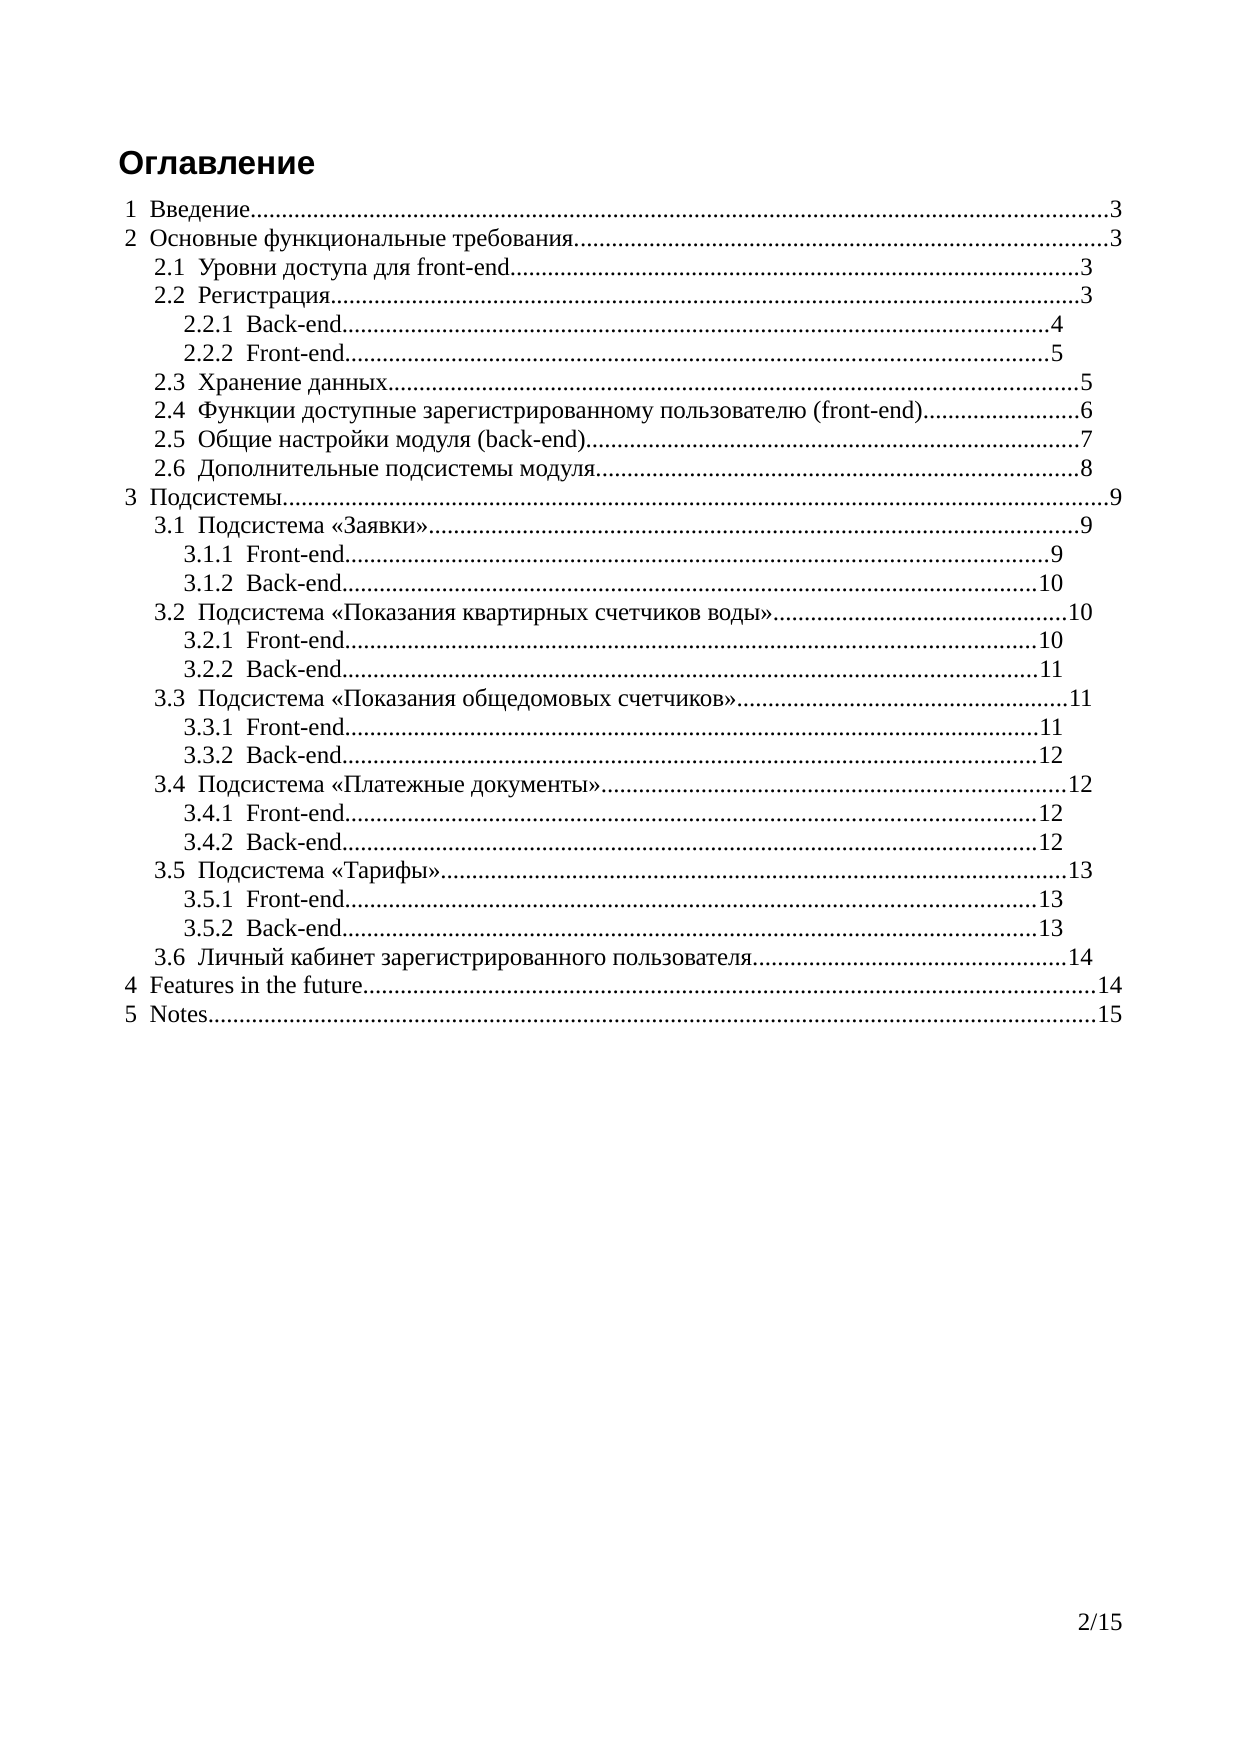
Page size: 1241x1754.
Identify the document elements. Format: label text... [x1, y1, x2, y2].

text 1 Введение. 3 [118, 194, 1122, 223]
text 5 Notes. 15 [118, 999, 1122, 1028]
text 3.5.2 Back-end. 13 [177, 913, 1122, 942]
text 2.4 Функции доступные зарегистрированному пользователю (front-end). 6 [148, 395, 1122, 424]
text 2.2.2 Front-end. 5 [177, 338, 1122, 367]
text 3.2.2 Back-end. 11 [177, 654, 1122, 683]
text 3.1 Подсистема «Заявки» 9 [148, 510, 1122, 539]
text 2.2 Регистрация. 3 [148, 280, 1122, 309]
text 2.5 Общие настройки модуля (back-end). 7 [148, 424, 1122, 453]
text 3.3.1 Front-end. 11 [177, 712, 1122, 740]
text 2.2.1 Back-end. 4 [177, 309, 1122, 338]
subtitle Оглавление [118, 143, 1122, 182]
text 3.4 Подсистема «Платежные документы» 12 [148, 769, 1122, 798]
text 3.5 Подсистема «Тарифы» 13 [148, 855, 1122, 884]
text 3.2.1 Front-end. 10 [177, 625, 1122, 654]
text 3.4.2 Back-end. 12 [177, 827, 1122, 855]
text 3.3 Подсистема «Показания общедомовых счетчиков» 11 [148, 683, 1122, 712]
text 3.3.2 Back-end. 12 [177, 740, 1122, 769]
text 2.1 Уровни доступа для front-end. 3 [148, 252, 1122, 280]
text 3.1.1 Front-end. 9 [177, 539, 1122, 568]
text 3 Подсистемы. 9 [118, 482, 1122, 510]
text 3.5.1 Front-end. 13 [177, 884, 1122, 913]
text 3.2 Подсистема «Показания квартирных счетчиков воды» 10 [148, 597, 1122, 625]
text 3.1.2 Back-end. 10 [177, 568, 1122, 597]
text 3.6 Личный кабинет зарегистрированного пользователя. 14 [148, 942, 1122, 970]
text 3.4.1 Front-end. 12 [177, 798, 1122, 827]
text 2 Основные функциональные требования. 3 [118, 223, 1122, 252]
text 2.3 Хранение данных. 5 [148, 367, 1122, 395]
text 2.6 Дополнительные подсистемы модуля. 8 [148, 453, 1122, 482]
text 4 Features in the future. 14 [118, 970, 1122, 999]
